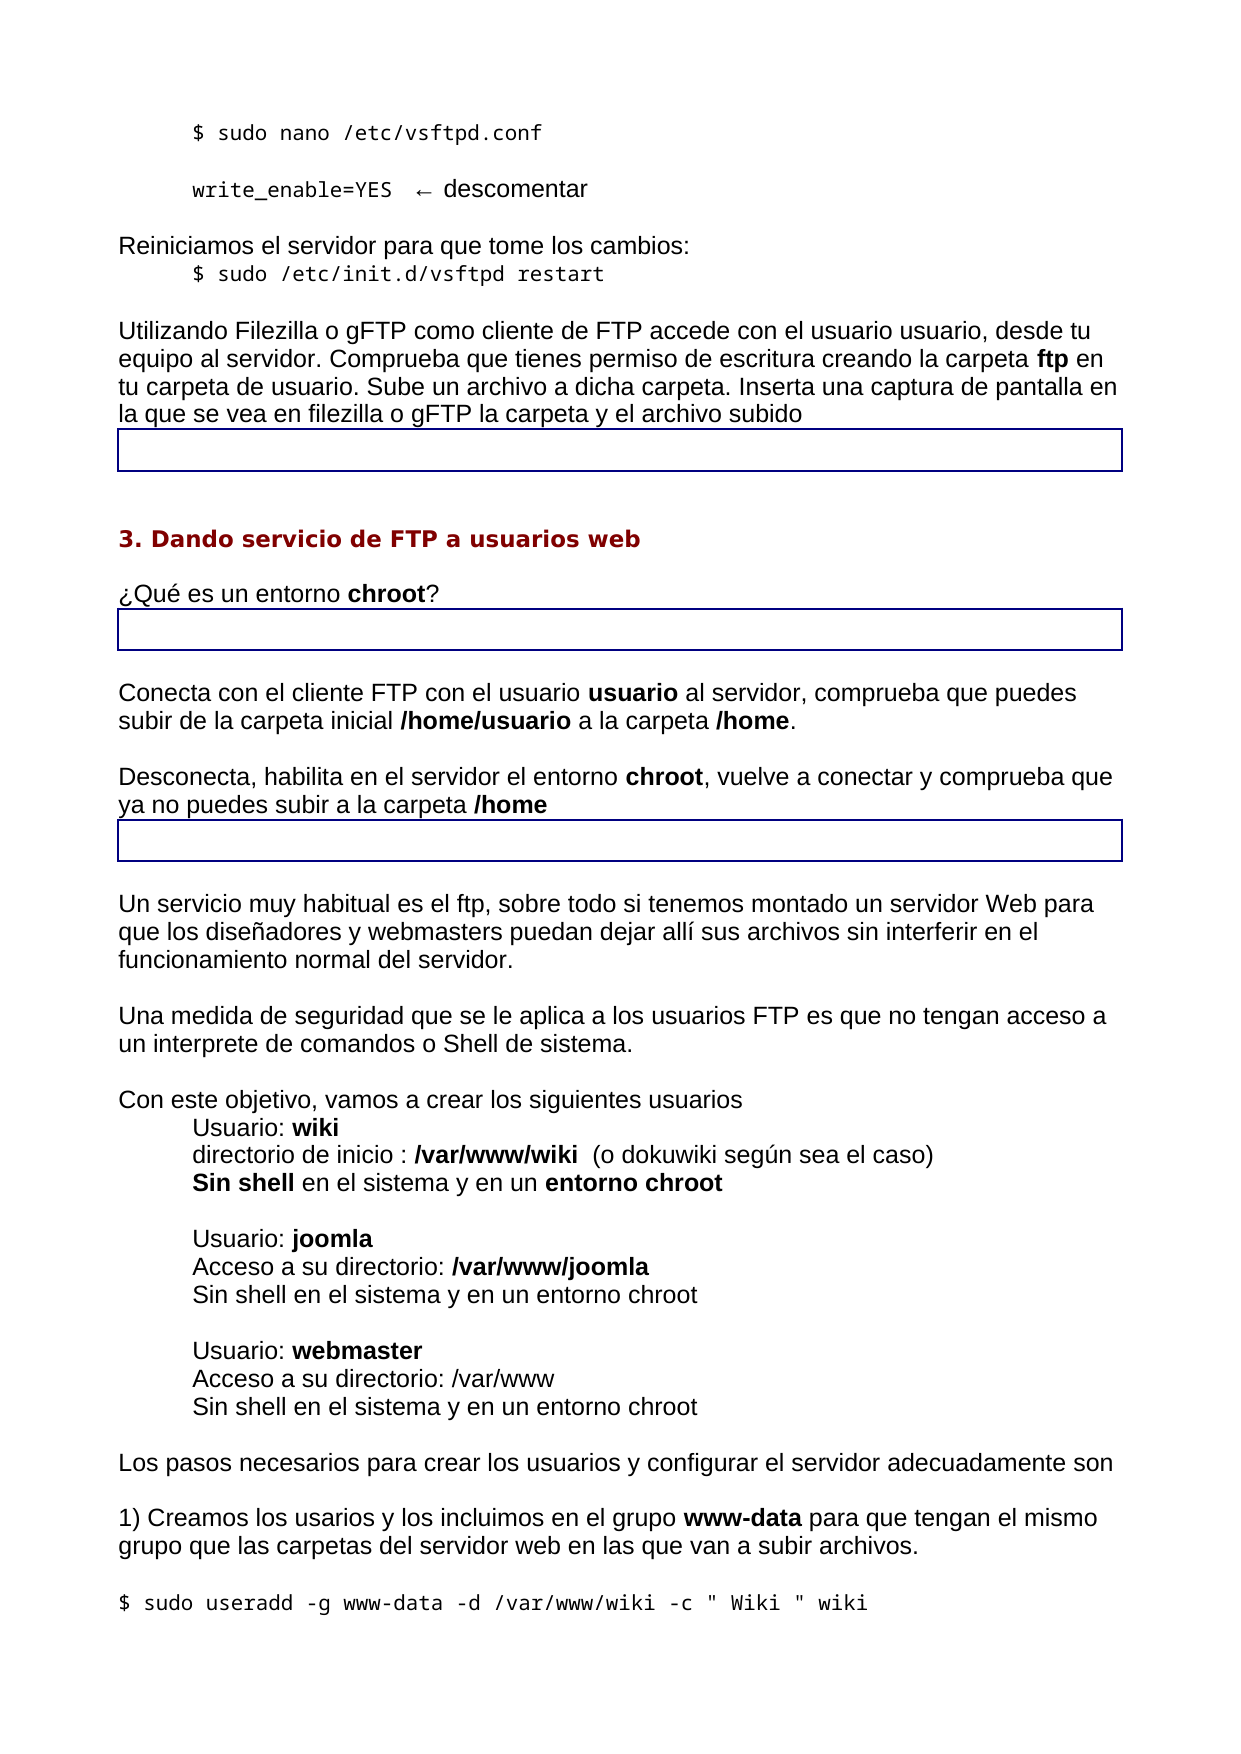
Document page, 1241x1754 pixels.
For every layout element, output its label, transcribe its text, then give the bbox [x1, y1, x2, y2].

table_header [119, 610, 1121, 649]
text Reiniciamos el servidor para que tome los cambios: [118, 232, 1122, 259]
text ¿Qué es un entorno chroot? [118, 579, 1122, 607]
text Un servicio muy habitual es el ftp, sobre todo si tenemos montado un servidor Web para que los diseñadores y webmasters puedan dejar allí sus archivos sin interferir en el funcionamiento normal del servidor. [118, 890, 1122, 974]
text Desconecta, habilita en el servidor el entorno chroot, vuelve a conectar y comprueba que ya no puedes subir a la carpeta /home [118, 763, 1122, 818]
text Utilizando Filezilla o gFTP como cliente de FTP accede con el usuario usuario, desde tu equipo al servidor. Comprueba que tienes permiso de escritura creando la carpeta ftp en tu carpeta de usuario. Sube un archivo a dicha carpeta. Inserta una captura de pantalla en la que se vea en filezilla o gFTP la carpeta y el archivo subido [118, 316, 1122, 428]
text $ sudo /etc/init.d/vsftpd restart [192, 259, 1122, 288]
text directorio de inicio : /var/www/wiki (o dokuwiki según sea el caso) [192, 1141, 1122, 1169]
text 1) Creamos los usarios y los incluimos en el grupo www-data para que tengan el mismo grupo que las carpetas del servidor web en las que van a subir archivos. [118, 1504, 1122, 1560]
text Sin shell en el sistema y en un entorno chroot [192, 1169, 1122, 1197]
text Los pasos necesarios para crear los usuarios y configurar el servidor adecuadamente son [118, 1448, 1122, 1476]
text $ sudo nano /etc/vsftpd.conf [192, 118, 1122, 147]
text Usuario: wiki [192, 1113, 1122, 1141]
text Con este objetivo, vamos a crear los siguientes usuarios [118, 1085, 1122, 1113]
text Usuario: webmaster Acceso a su directorio: /var/www Sin shell en el sistema y en un entorno chroot [192, 1337, 1122, 1420]
text write_enable=YES ← descomentar [192, 175, 1122, 204]
text Conecta con el cliente FTP con el usuario usuario al servidor, comprueba que puedes subir de la carpeta inicial /home/usuario a la carpeta /home. [118, 679, 1122, 735]
table_header [119, 430, 1121, 469]
text $ sudo useradd -g www-data -d /var/www/wiki -c " Wiki " wiki [118, 1588, 1122, 1616]
text Una medida de seguridad que se le aplica a los usuarios FTP es que no tengan acceso a un interprete de comandos o Shell de sistema. [118, 1002, 1122, 1057]
text 3. Dando servicio de FTP a usuarios web [118, 526, 1122, 553]
text Usuario: joomla Acceso a su directorio: /var/www/joomla Sin shell en el sistema y en un entorno chroot [192, 1225, 1122, 1309]
table_header [119, 821, 1121, 860]
